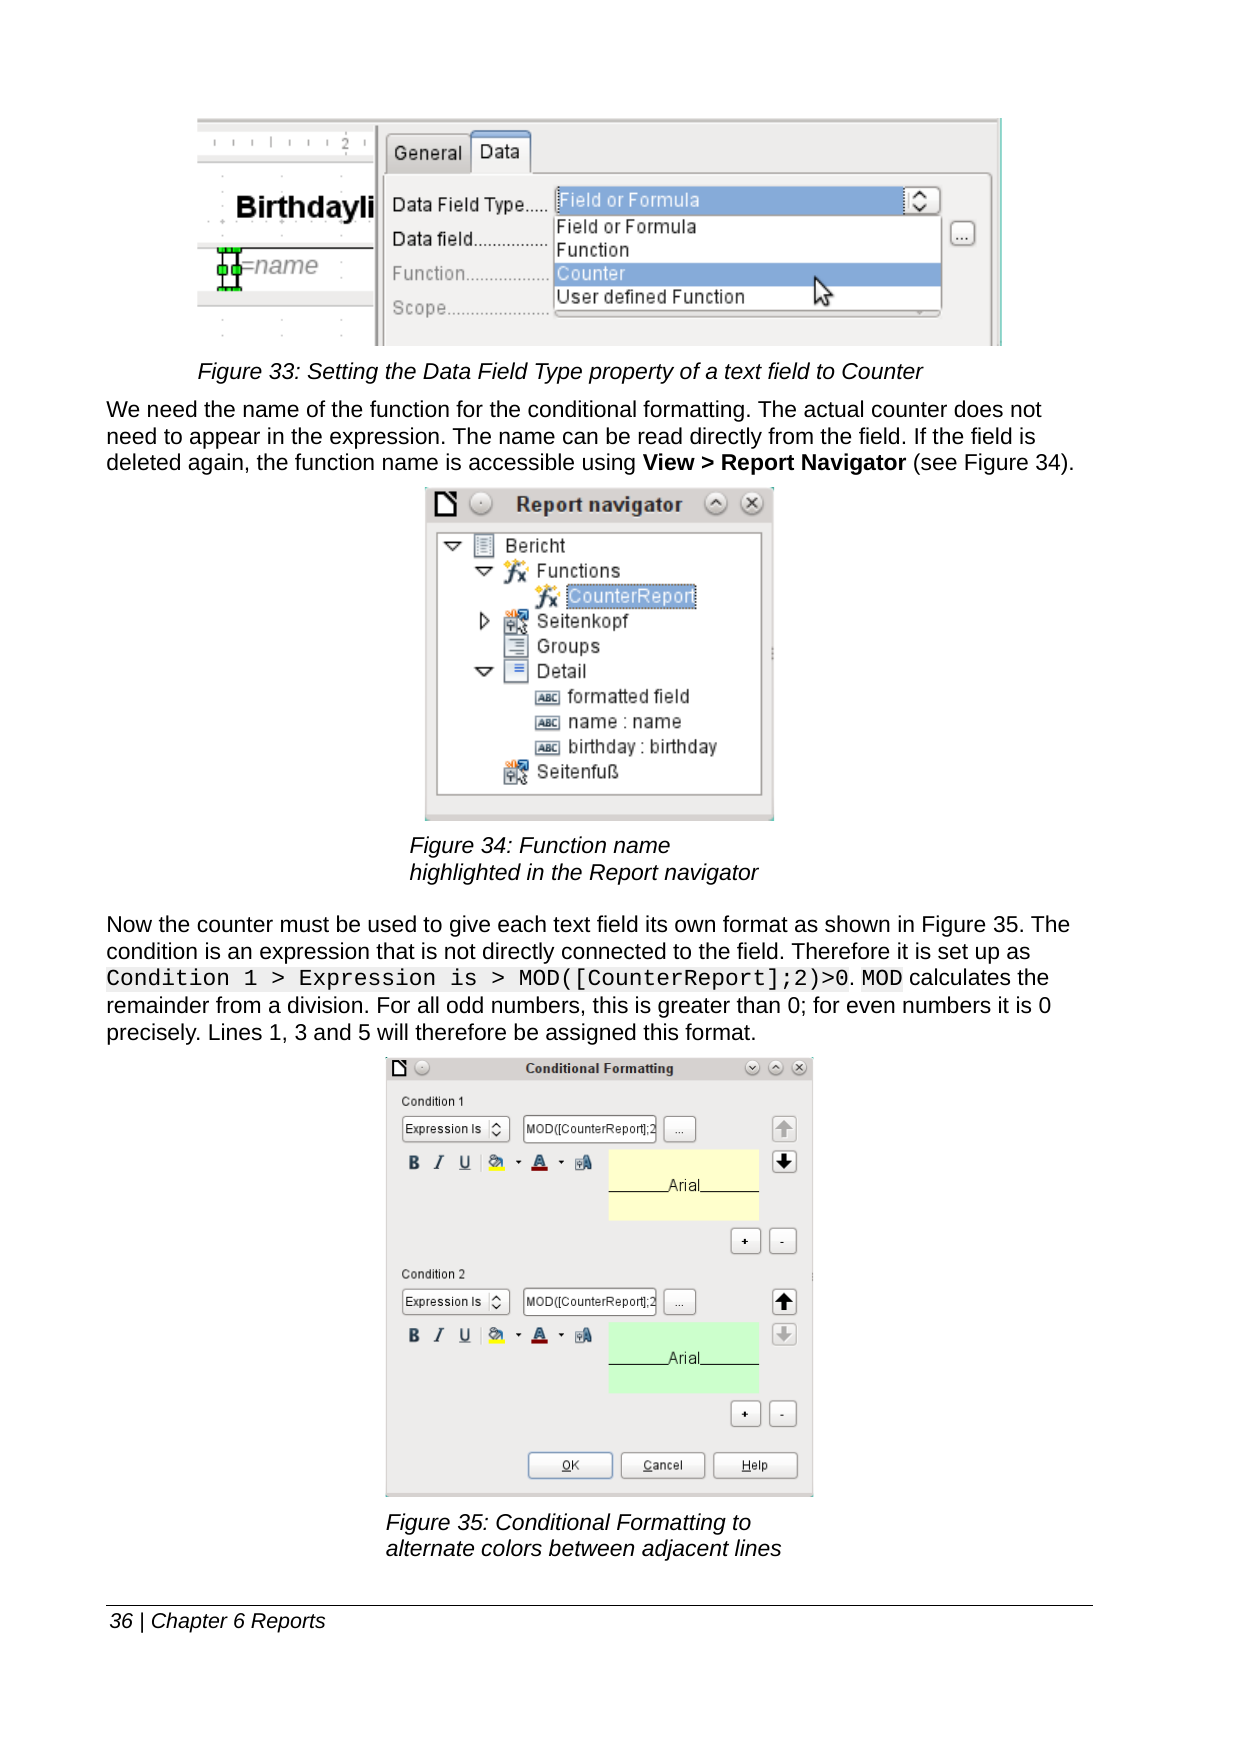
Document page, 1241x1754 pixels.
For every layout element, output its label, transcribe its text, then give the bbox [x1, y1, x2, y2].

text Now the counter must be used to give each text field its own format as shown in Figure 35. The condition is an expression that is not directly connected to the field. Therefore it is set up as Condition 1 > Expression is > MOD([CounterReport];2)>0. MOD calculates the remainder from a division. For all odd numbers, this is greater than 0; for even numbers it is 0 precisely. Lines 1, 3 and 5 will therefore be assigned this format. [106, 911, 1093, 1045]
text Figure 34: Function name highlighted in the Report navigator [409, 832, 790, 885]
text Figure 35: Conditional Formatting to alternate colors between adjacent lines [386, 1508, 813, 1561]
text We need the name of the function for the conditional formatting. The actual counter does not need to appear in the expression. The name can be read directly from the field. If the field is deleted again, the function name is accessible using View > Report Navigator (see Figure 34). [106, 396, 1093, 475]
picture [385, 1057, 814, 1497]
text Figure 33: Setting the Data Field Type property of a text field to Counter [197, 358, 1002, 384]
picture [197, 118, 1002, 346]
picture [424, 487, 775, 821]
